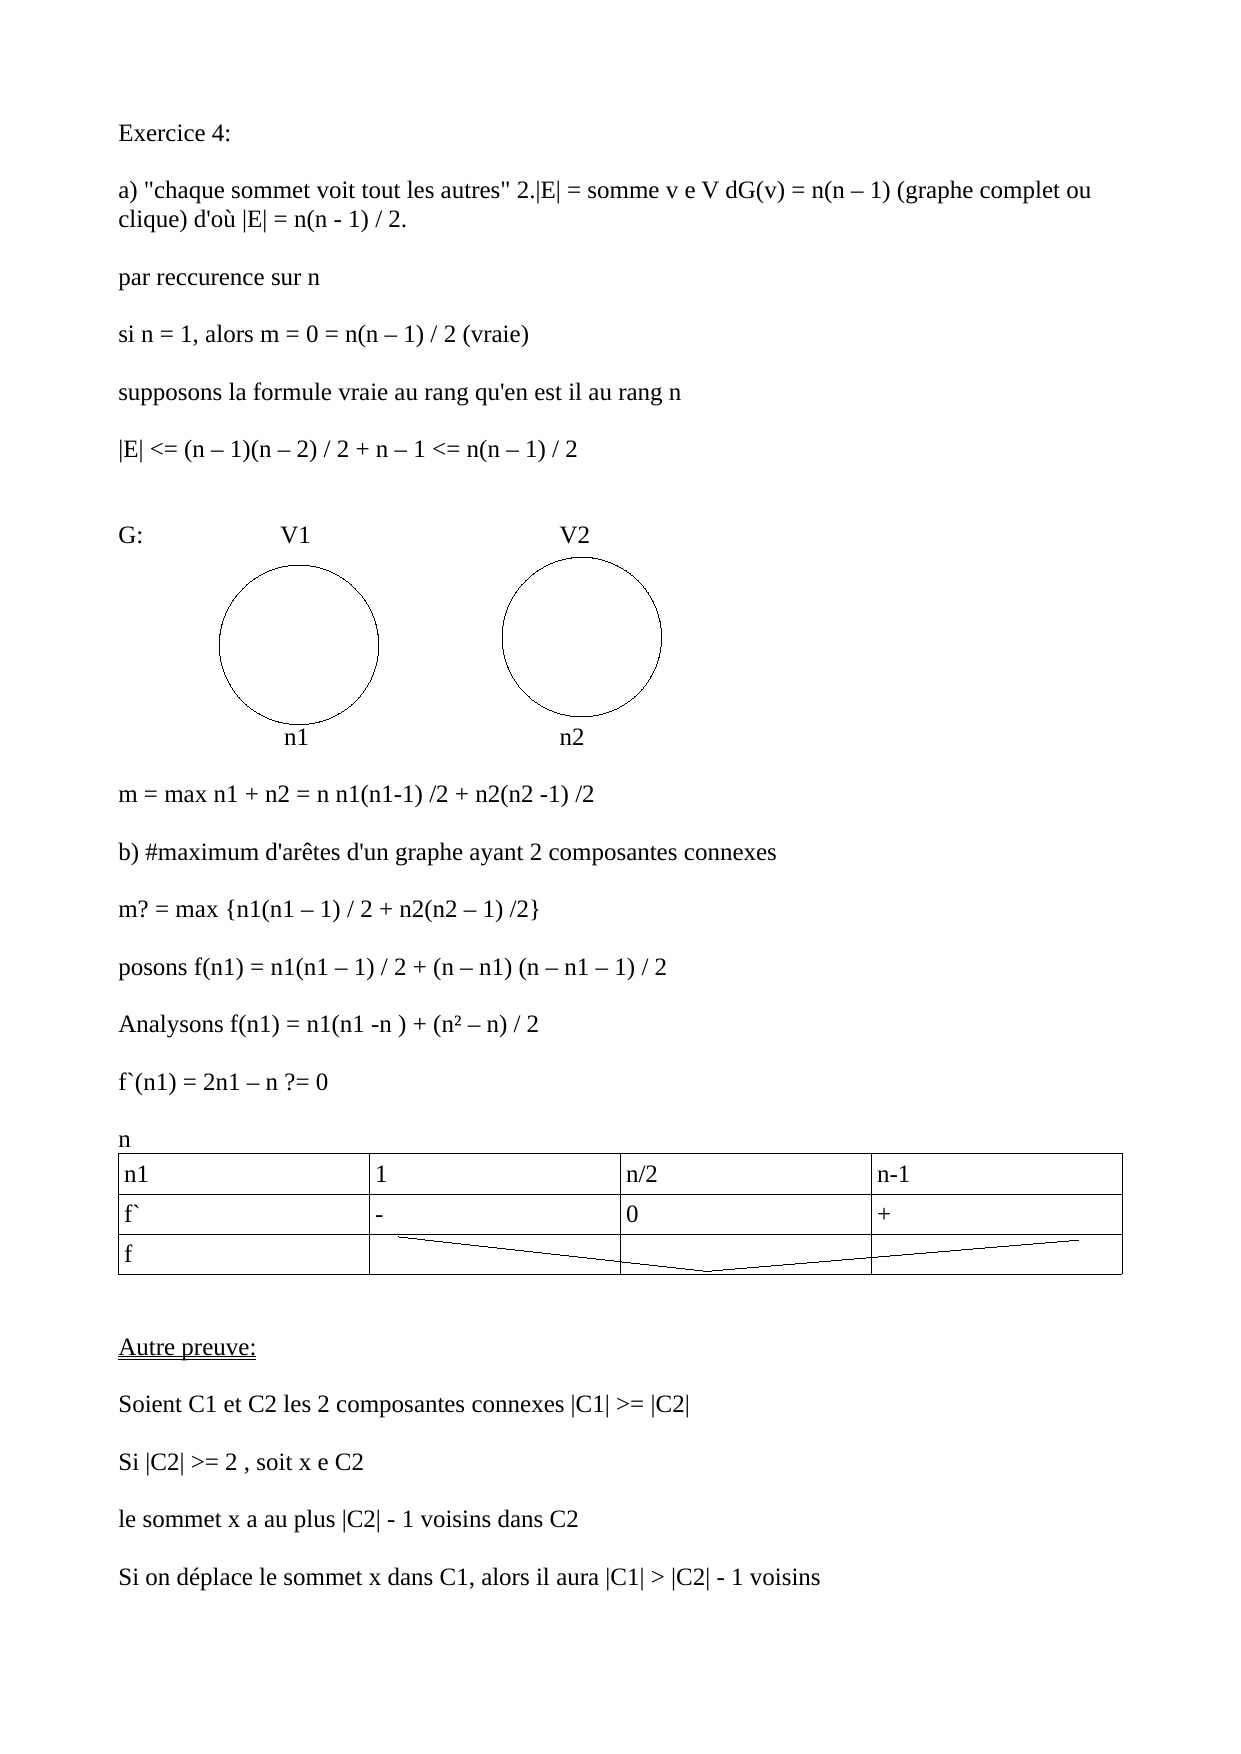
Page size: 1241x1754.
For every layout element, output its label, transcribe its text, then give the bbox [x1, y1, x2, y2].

text Exercice 4: [118, 118, 1122, 147]
text le sommet x a au plus |C2| - 1 voisins dans C2 [118, 1504, 1122, 1533]
table_header n/2 [621, 1154, 871, 1193]
table_cell + [872, 1195, 1122, 1234]
table_cell [621, 1235, 871, 1274]
text Si |C2| >= 2 , soit x e C2 [118, 1447, 1122, 1475]
text par reccurence sur n [118, 262, 1122, 291]
table_cell f` [119, 1195, 369, 1234]
table_cell [872, 1235, 1122, 1274]
table_cell - [370, 1195, 620, 1234]
text a) "chaque sommet voit tout les autres" 2.|E| = somme v e V dG(v) = n(n – 1) (graphe complet ou clique) d'où |E| = n(n - 1) / 2. [118, 176, 1122, 233]
text m? = max {n1(n1 – 1) / 2 + n2(n2 – 1) /2} [118, 894, 1122, 923]
text posons f(n1) = n1(n1 – 1) / 2 + (n – n1) (n – n1 – 1) / 2 [118, 952, 1122, 981]
table_cell 0 [621, 1195, 871, 1234]
text n [118, 1124, 1122, 1153]
text si n = 1, alors m = 0 = n(n – 1) / 2 (vraie) [118, 319, 1122, 348]
text Si on déplace le sommet x dans C1, alors il aura |C1| > |C2| - 1 voisins [118, 1562, 1122, 1590]
text G: V1 V2 [118, 521, 1122, 549]
text Analysons f(n1) = n1(n1 -n ) + (n² – n) / 2 [118, 1009, 1122, 1038]
table_cell [370, 1235, 620, 1274]
table_header n-1 [872, 1154, 1122, 1193]
text supposons la formule vraie au rang qu'en est il au rang n [118, 377, 1122, 406]
text m = max n1 + n2 = n n1(n1-1) /2 + n2(n2 -1) /2 [118, 779, 1122, 808]
text Autre preuve: [118, 1332, 1122, 1360]
text f`(n1) = 2n1 – n ?= 0 [118, 1067, 1122, 1096]
text b) #maximum d'arêtes d'un graphe ayant 2 composantes connexes [118, 837, 1122, 866]
table_header 1 [370, 1154, 620, 1193]
text |E| <= (n – 1)(n – 2) / 2 + n – 1 <= n(n – 1) / 2 [118, 434, 1122, 463]
table_cell f [119, 1235, 369, 1274]
table_header n1 [119, 1154, 369, 1193]
text n1 n2 [118, 722, 1122, 751]
text Soient C1 et C2 les 2 composantes connexes |C1| >= |C2| [118, 1389, 1122, 1418]
